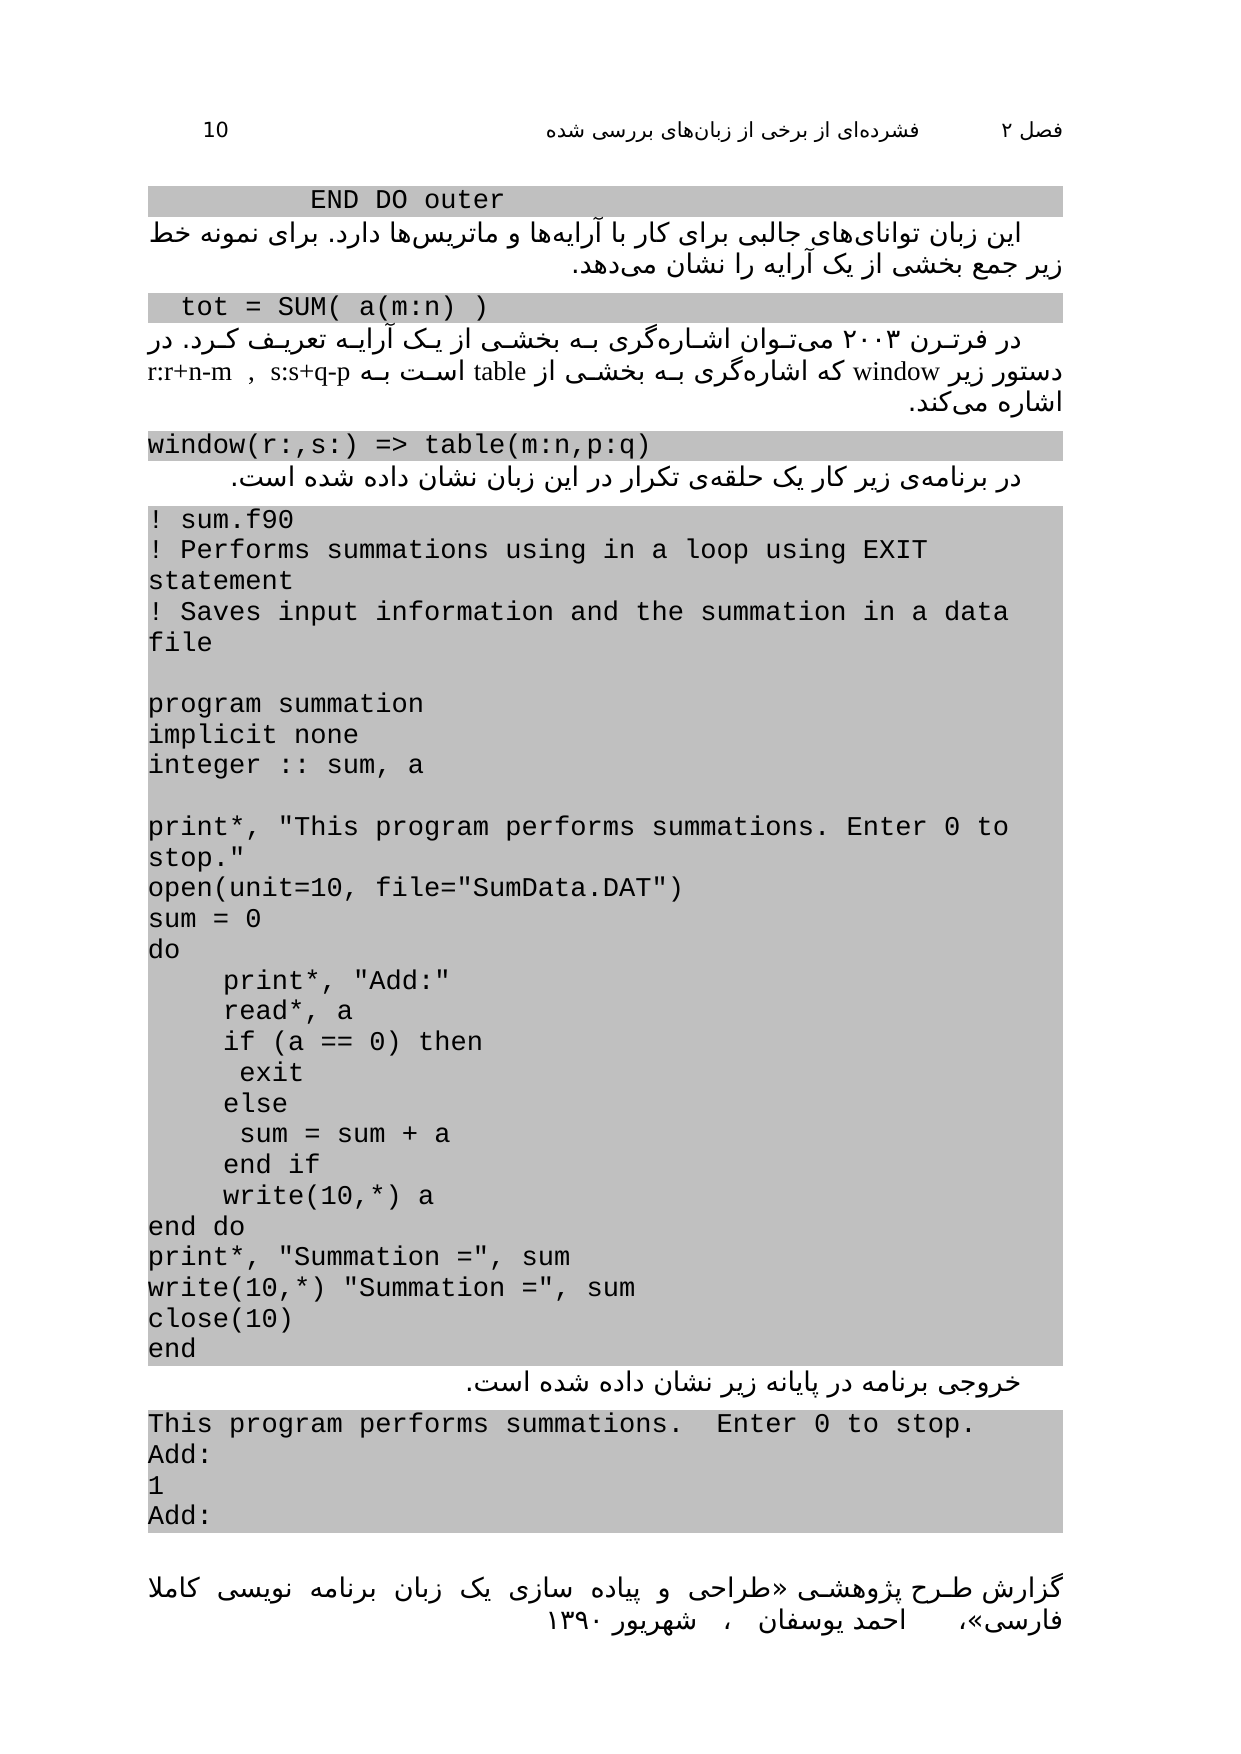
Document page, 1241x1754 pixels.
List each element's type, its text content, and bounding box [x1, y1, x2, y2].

text end if [148, 1151, 1063, 1182]
text if (a == 0) then [148, 1028, 1063, 1059]
text print*, "Add:" [148, 966, 1063, 997]
text else [148, 1089, 1063, 1120]
text Add: [148, 1441, 1063, 1471]
text ! sum.f90 [148, 506, 1063, 536]
text END DO outer [148, 186, 1063, 217]
text open(unit=10, file="SumData.DAT") [148, 874, 1063, 905]
text program summation [148, 690, 1063, 721]
text sum = 0 [148, 905, 1063, 936]
text end do [148, 1212, 1063, 1243]
text close(10) [148, 1304, 1063, 1335]
text This program performs summations. Enter 0 to stop. [148, 1410, 1063, 1441]
text ! Saves input information and the summation in a data file [148, 598, 1063, 659]
text read*, a [148, 997, 1063, 1028]
text sum = sum + a [148, 1120, 1063, 1151]
text print*, "Summation =", sum [148, 1243, 1063, 1274]
text end [148, 1335, 1063, 1366]
text ! Performs summations using in a loop using EXIT statement [148, 536, 1063, 598]
text Add: [148, 1502, 1063, 1533]
text write(10,*) "Summation =", sum [148, 1274, 1063, 1304]
text 1 [148, 1471, 1063, 1502]
text write(10,*) a [148, 1182, 1063, 1212]
text tot = SUM( a(m:n) ) [148, 293, 1063, 323]
text در فرترن ۲۰۰۳ می‌توان اشاره‌گری به بخشی از یک آرایه تعریف کرد. در دستور زیر window که اشاره‌گری به بخشی از table است به r:r+n-m , s:s+q-p اشاره می‌کند. [148, 323, 1063, 418]
text در برنامه‌ی زیر کار یک حلقه‌ی تکرار در این زبان نشان داده شده است. [148, 461, 1063, 493]
text window(r:,s:) => table(m:n,p:q) [148, 431, 1063, 461]
text integer :: sum, a [148, 751, 1063, 782]
text print*, "This program performs summations. Enter 0 to stop." [148, 813, 1063, 874]
text exit [148, 1059, 1063, 1089]
text این زبان توانای‌های جالبی برای کار با آرایه‌ها و ماتریس‌ها دارد. برای نمونه خط زیر جمع بخشی از یک آرایه را نشان می‌دهد. [148, 217, 1063, 280]
text خروجی برنامه در پایانه زیر نشان داده شده است. [148, 1366, 1063, 1397]
text do [148, 936, 1063, 966]
text implicit none [148, 721, 1063, 751]
